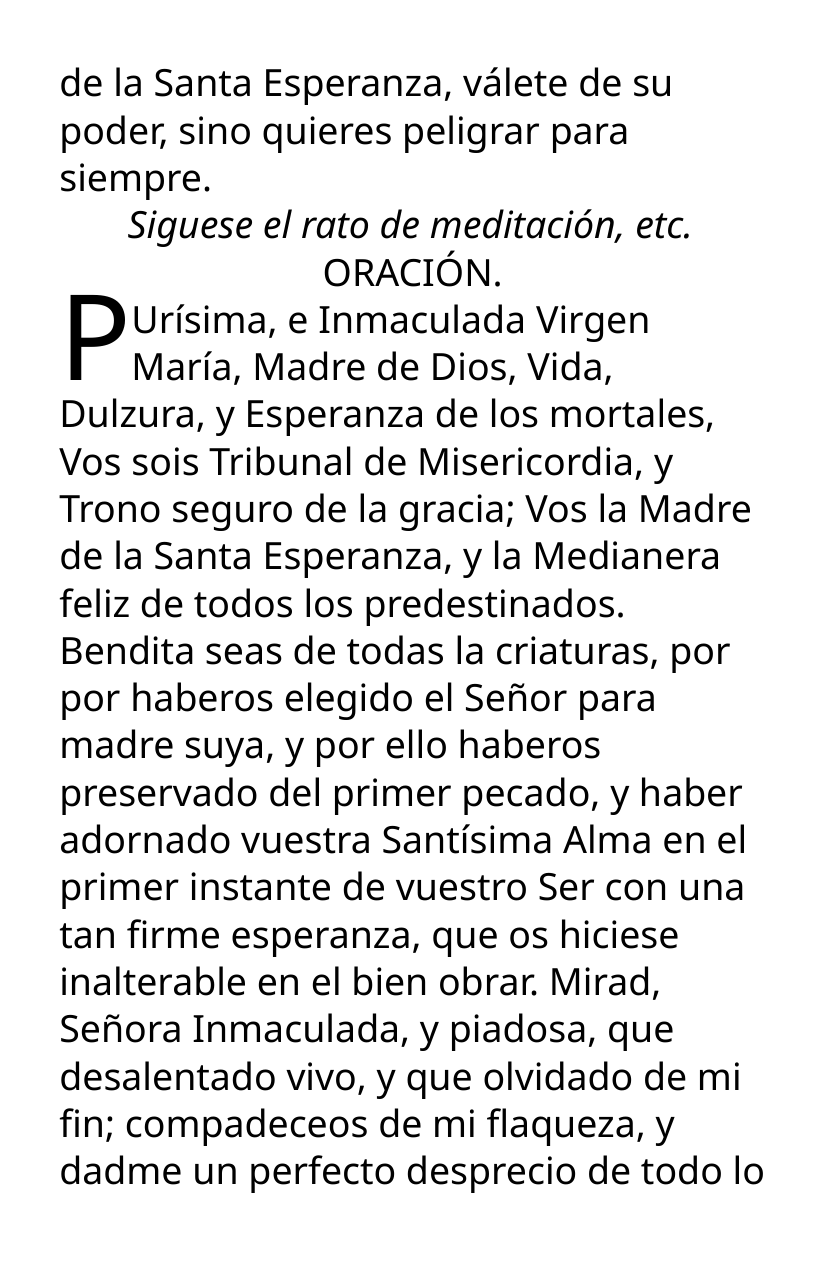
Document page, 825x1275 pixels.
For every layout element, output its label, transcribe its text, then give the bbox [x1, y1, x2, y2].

text Siguese el rato de meditación, etc. [59, 201, 766, 248]
text ORACIÓN. [59, 248, 766, 296]
text PUrísima, e Inmaculada Virgen María, Madre de Dios, Vida, Dulzura, y Esperanza de los mortales, Vos sois Tribunal de Misericordia, y Trono seguro de la gracia; Vos la Madre de la Santa Esperanza, y la Medianera feliz de todos los predestinados. Bendita seas de todas la criaturas, por por haberos elegido el Señor para madre suya, y por ello haberos preservado del primer pecado, y haber adornado vuestra Santísima Alma en el primer instante de vuestro Ser con una tan firme esperanza, que os hiciese inalterable en el bien obrar. Mirad, Señora Inmaculada, y piadosa, que desalentado vivo, y que olvidado de mi fin; compadeceos de mi flaqueza, y dadme un perfecto desprecio de todo lo [59, 296, 766, 1194]
text de la Santa Esperanza, válete de su poder, sino quieres peligrar para siempre. [59, 59, 766, 201]
